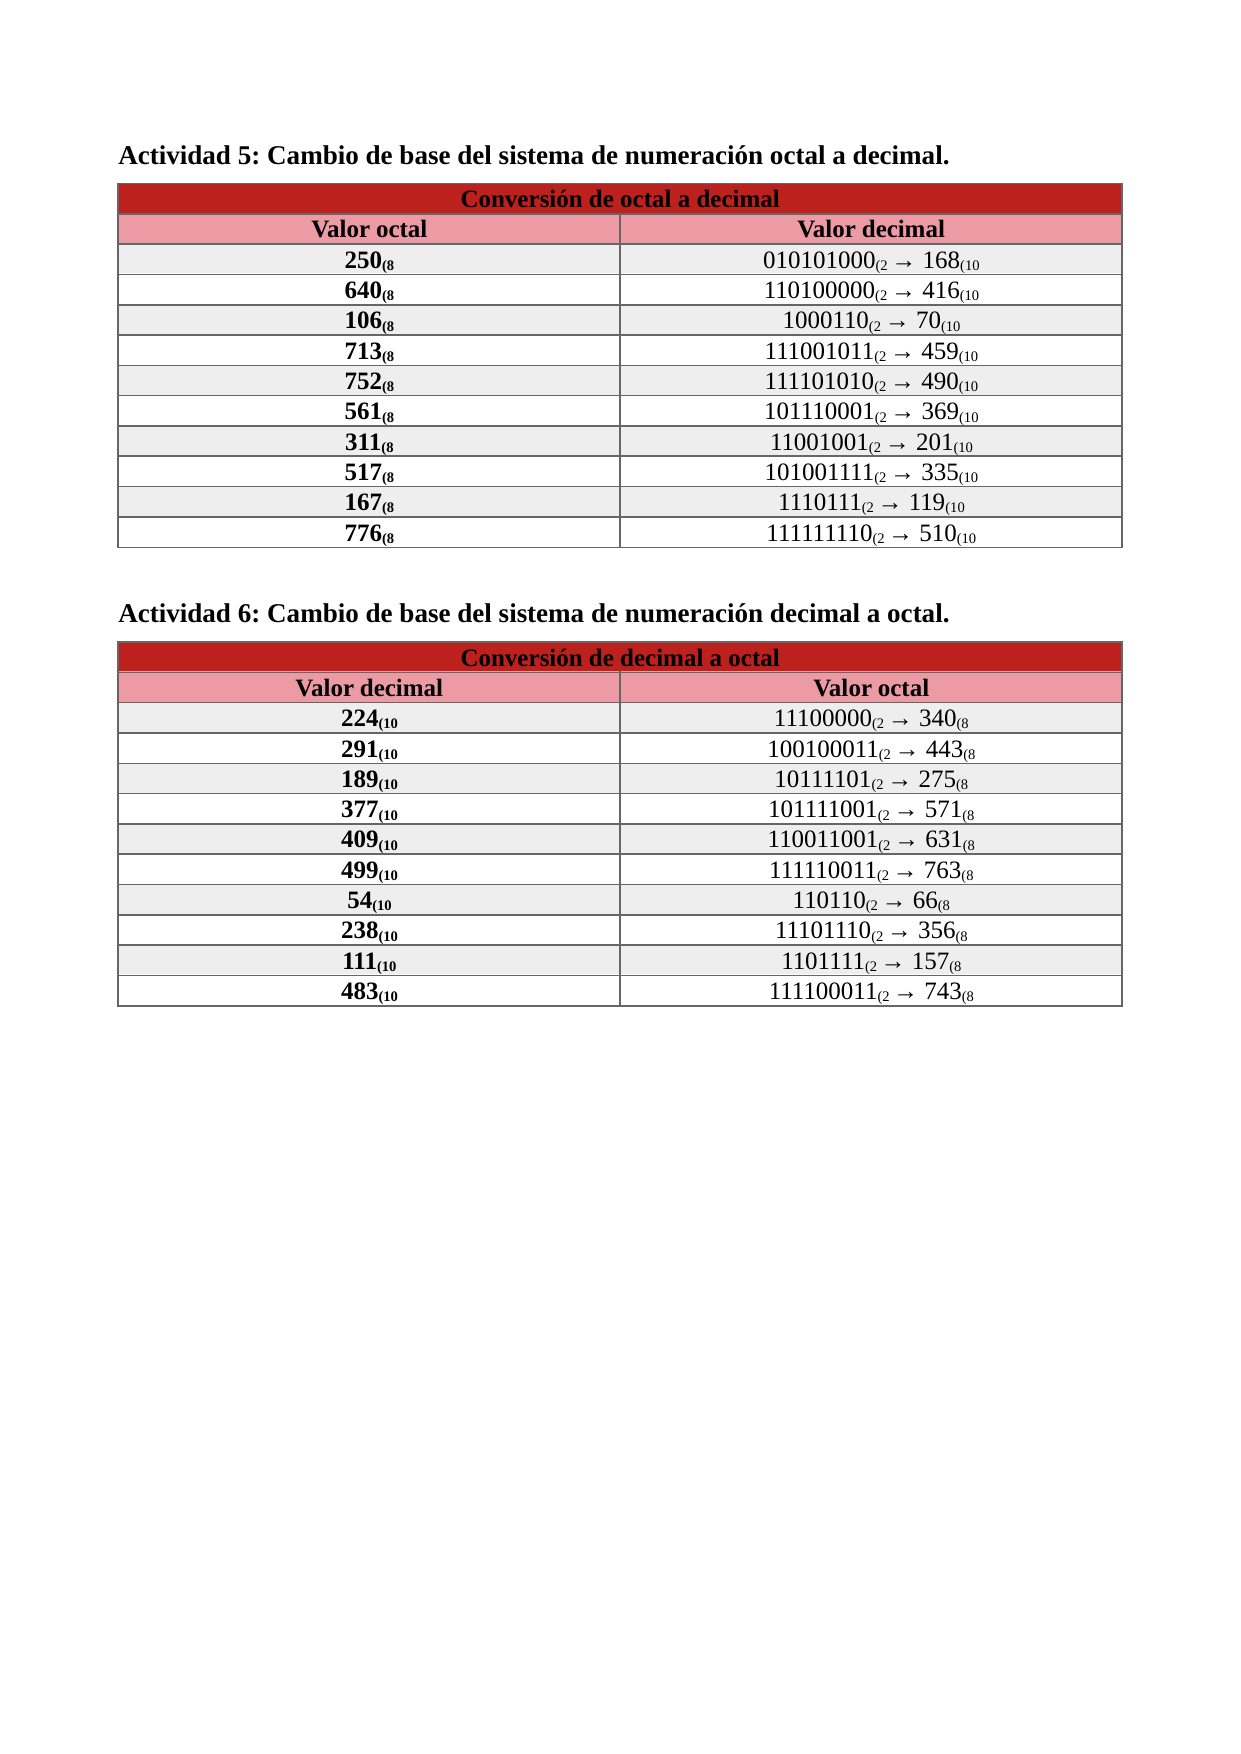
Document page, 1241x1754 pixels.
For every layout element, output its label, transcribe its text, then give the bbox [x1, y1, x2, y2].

table_cell 11101110(2 → 356(8 [621, 916, 1121, 944]
table_header Conversión de octal a decimal [119, 184, 1121, 213]
table_cell 100100011(2 → 443(8 [621, 734, 1121, 762]
table_cell 1101111(2 → 157(8 [621, 946, 1121, 974]
table_cell 106(8 [119, 306, 619, 334]
table_cell 311(8 [119, 427, 619, 455]
table_cell Valor octal [119, 215, 619, 243]
table_cell 11001001(2 → 201(10 [621, 427, 1121, 455]
table_cell 291(10 [119, 734, 619, 762]
table_cell 752(8 [119, 366, 619, 395]
table_cell Valor decimal [119, 673, 619, 702]
table_cell 110100000(2 → 416(10 [621, 275, 1121, 304]
subtitle Actividad 6: Cambio de base del sistema de numeración decimal a octal. [118, 597, 1122, 629]
table_cell 010101000(2 → 168(10 [621, 245, 1121, 273]
table_cell 110110(2 → 66(8 [621, 885, 1121, 914]
subtitle Actividad 5: Cambio de base del sistema de numeración octal a decimal. [118, 139, 1122, 170]
table_cell 10111101(2 → 275(8 [621, 764, 1121, 793]
table_cell 1000110(2 → 70(10 [621, 306, 1121, 334]
table_cell 101001111(2 → 335(10 [621, 457, 1121, 486]
table_cell 499(10 [119, 855, 619, 884]
table_header Conversión de decimal a octal [119, 643, 1121, 671]
table_cell 409(10 [119, 825, 619, 853]
table_cell 101111001(2 → 571(8 [621, 794, 1121, 823]
table_cell 111100011(2 → 743(8 [621, 976, 1121, 1005]
table_cell 224(10 [119, 703, 619, 732]
table_cell 377(10 [119, 794, 619, 823]
table_cell 111101010(2 → 490(10 [621, 366, 1121, 395]
table_cell 111001011(2 → 459(10 [621, 336, 1121, 364]
table_cell 54(10 [119, 885, 619, 914]
table_cell 713(8 [119, 336, 619, 364]
table_cell 110011001(2 → 631(8 [621, 825, 1121, 853]
table_cell 776(8 [119, 518, 619, 546]
table_cell 640(8 [119, 275, 619, 304]
table_cell 111111110(2 → 510(10 [621, 518, 1121, 546]
table_cell 189(10 [119, 764, 619, 793]
table_cell 250(8 [119, 245, 619, 273]
table_cell 11100000(2 → 340(8 [621, 703, 1121, 732]
table_cell 167(8 [119, 487, 619, 516]
table_cell 1110111(2 → 119(10 [621, 487, 1121, 516]
table_cell 517(8 [119, 457, 619, 486]
table_cell 238(10 [119, 916, 619, 944]
table_cell 111(10 [119, 946, 619, 974]
table_cell Valor decimal [621, 215, 1121, 243]
table_cell 111110011(2 → 763(8 [621, 855, 1121, 884]
table_cell 101110001(2 → 369(10 [621, 396, 1121, 425]
table_cell 561(8 [119, 396, 619, 425]
table_cell Valor octal [621, 673, 1121, 702]
table_cell 483(10 [119, 976, 619, 1005]
